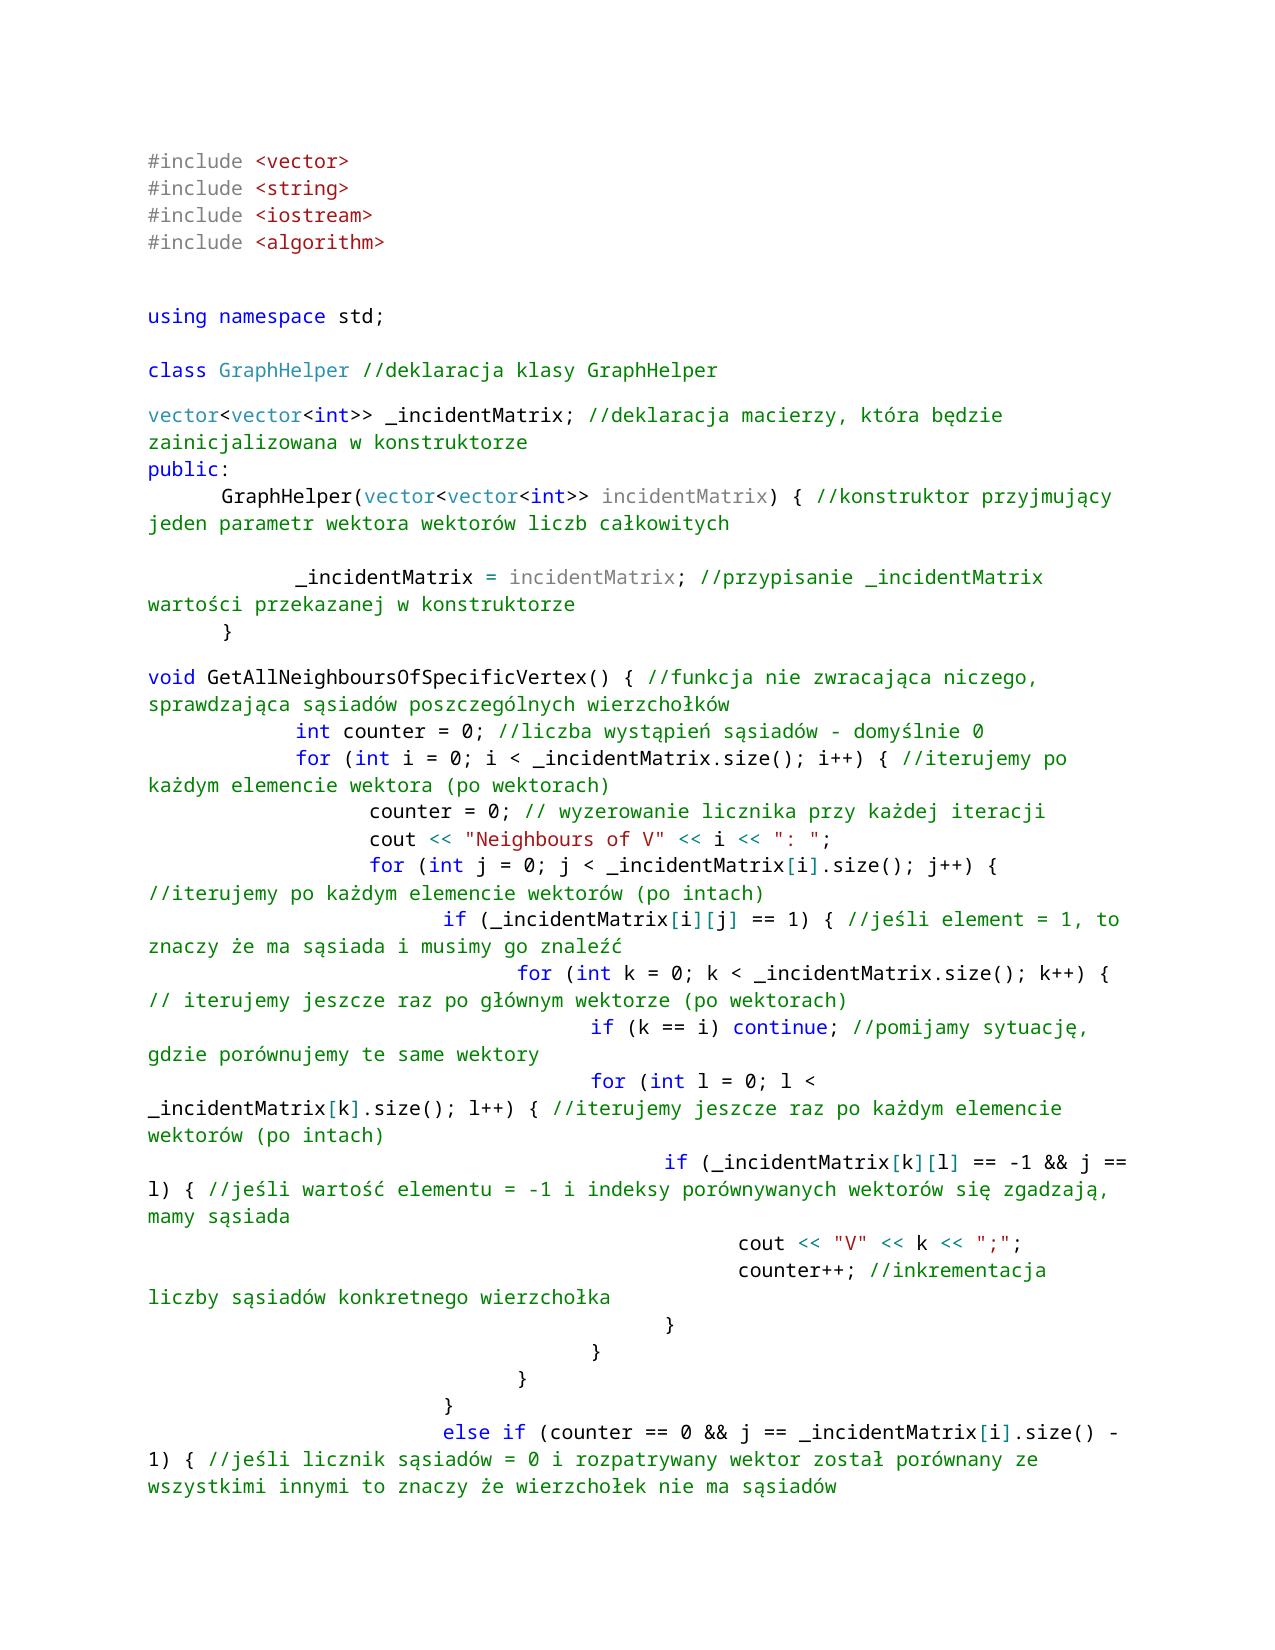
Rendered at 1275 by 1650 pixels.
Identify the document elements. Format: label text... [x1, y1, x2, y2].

text if (k == i) continue; //pomijamy sytuację, gdzie porównujemy te same wektory [148, 1014, 1127, 1068]
text #include <string> [148, 174, 1127, 202]
text cout << "Neighbours of V" << i << ": "; [148, 825, 1127, 852]
text } [148, 1310, 1127, 1337]
text #include <vector> [148, 148, 1127, 174]
text class GraphHelper //deklaracja klasy GraphHelper [148, 356, 1127, 383]
text counter++; //inkrementacja liczby sąsiadów konkretnego wierzchołka [148, 1256, 1127, 1310]
text _incidentMatrix = incidentMatrix; //przypisanie _incidentMatrix wartości przekazanej w konstruktorze [148, 563, 1127, 617]
text public: [148, 456, 1127, 482]
text } [148, 1391, 1127, 1418]
text int counter = 0; //liczba wystąpień sąsiadów - domyślnie 0 [148, 717, 1127, 744]
text counter = 0; // wyzerowanie licznika przy każdej iteracji [148, 798, 1127, 825]
text void GetAllNeighboursOfSpecificVertex() { //funkcja nie zwracająca niczego, sprawdzająca sąsiadów poszczególnych wierzchołków [148, 663, 1127, 717]
text for (int j = 0; j < _incidentMatrix[i].size(); j++) { //iterujemy po każdym elemencie wektorów (po intach) [148, 852, 1127, 906]
text cout << "V" << k << ";"; [148, 1229, 1127, 1256]
text for (int i = 0; i < _incidentMatrix.size(); i++) { //iterujemy po każdym elemencie wektora (po wektorach) [148, 744, 1127, 798]
text using namespace std; [148, 302, 1127, 329]
text if (_incidentMatrix[k][l] == -1 && j == l) { //jeśli wartość elementu = -1 i indeksy porównywanych wektorów się zgadzają, mamy sąsiada [148, 1148, 1127, 1229]
text vector<vector<int>> _incidentMatrix; //deklaracja macierzy, która będzie zainicjalizowana w konstruktorze [148, 402, 1127, 456]
text for (int k = 0; k < _incidentMatrix.size(); k++) { // iterujemy jeszcze raz po głównym wektorze (po wektorach) [148, 960, 1127, 1014]
text if (_incidentMatrix[i][j] == 1) { //jeśli element = 1, to znaczy że ma sąsiada i musimy go znaleźć [148, 906, 1127, 960]
text } [148, 1337, 1127, 1364]
text GraphHelper(vector<vector<int>> incidentMatrix) { //konstruktor przyjmujący jeden parametr wektora wektorów liczb całkowitych [148, 482, 1127, 536]
text else if (counter == 0 && j == _incidentMatrix[i].size() - 1) { //jeśli licznik sąsiadów = 0 i rozpatrywany wektor został porównany ze wszystkimi innymi to znaczy że wierzchołek nie ma sąsiadów [148, 1418, 1127, 1499]
text } [148, 617, 1127, 644]
text for (int l = 0; l < _incidentMatrix[k].size(); l++) { //iterujemy jeszcze raz po każdym elemencie wektorów (po intach) [148, 1068, 1127, 1148]
text #include <algorithm> [148, 228, 1127, 256]
text #include <iostream> [148, 202, 1127, 228]
text } [148, 1364, 1127, 1391]
